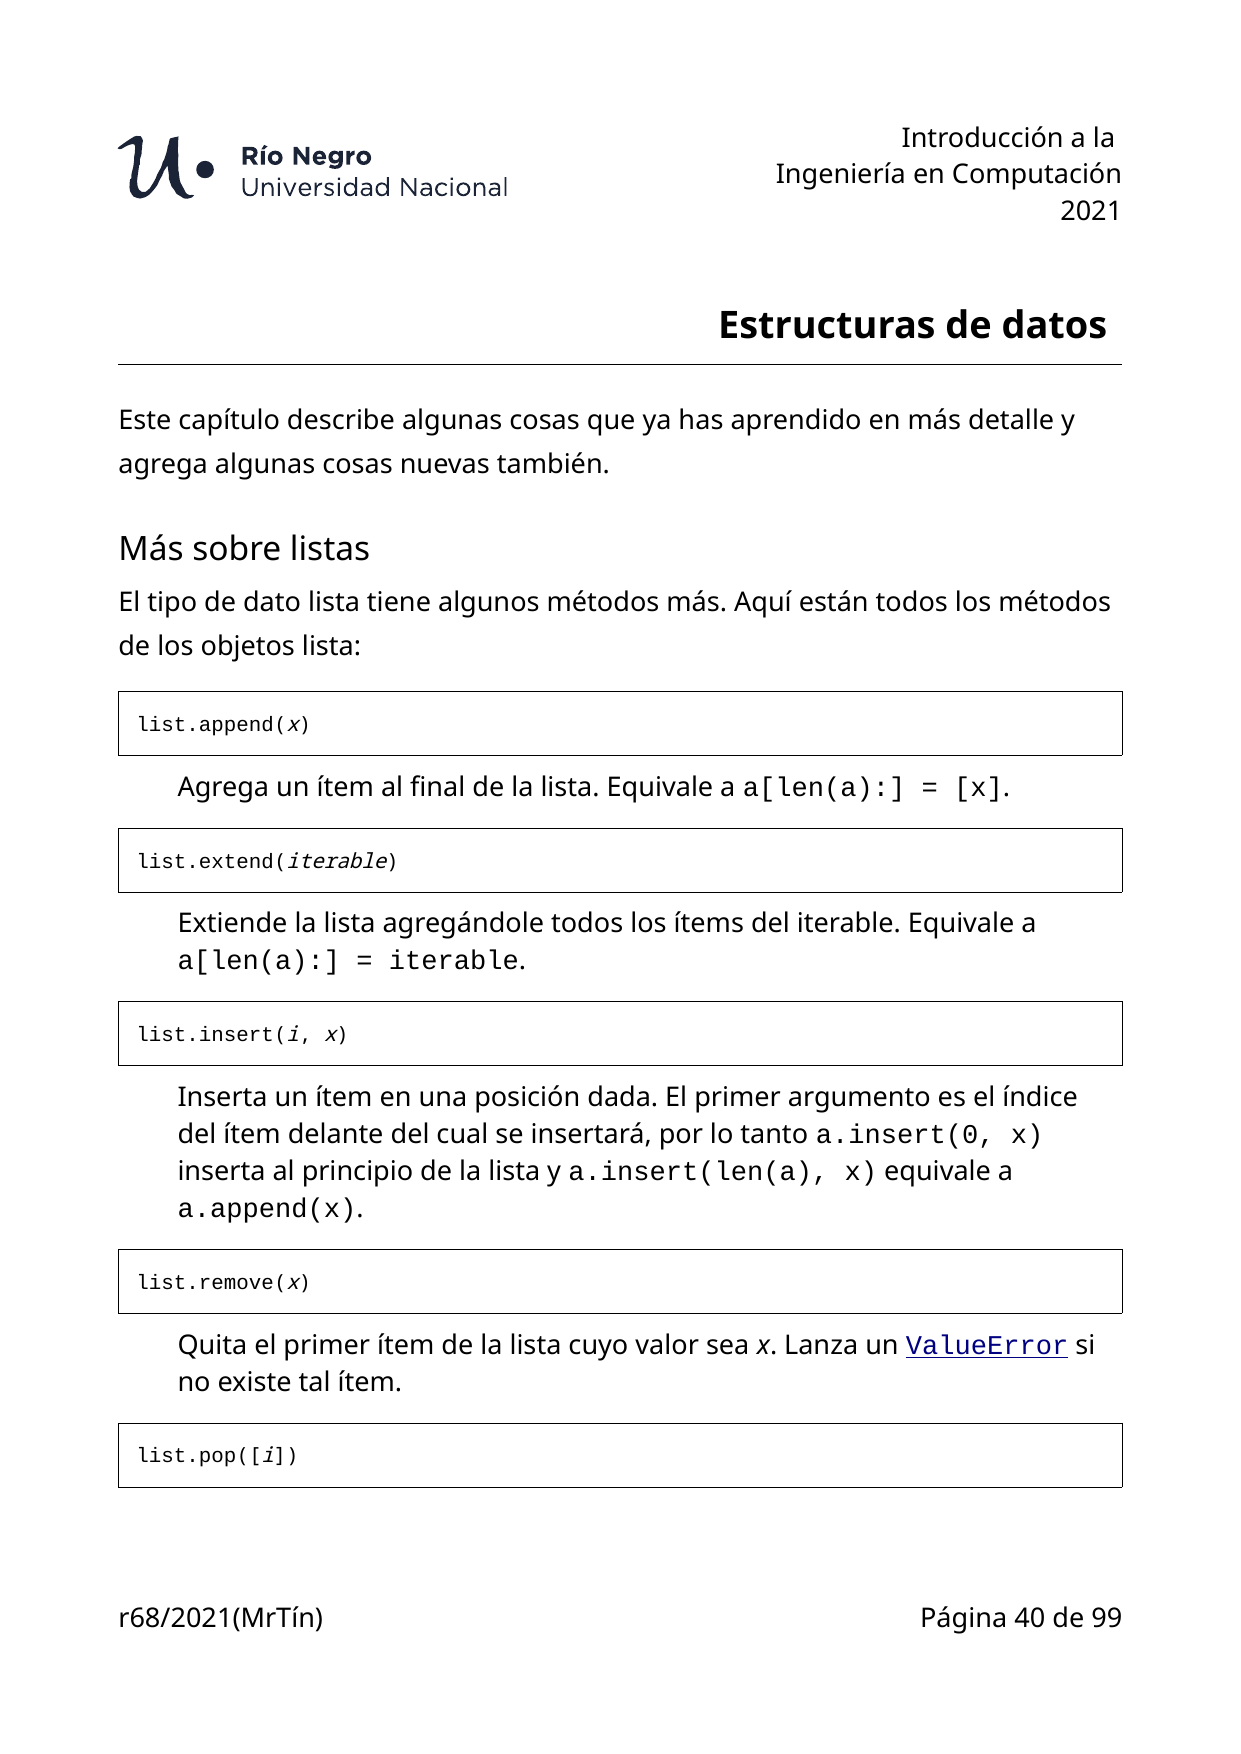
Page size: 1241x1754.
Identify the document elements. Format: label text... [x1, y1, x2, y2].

text list.extend(iterable) [119, 829, 1122, 892]
subtitle Más sobre listas [118, 524, 1122, 570]
text list.pop([i]) [119, 1424, 1122, 1487]
list Extiende la lista agregándole todos los ítems del iterable. Equivale a a[len(a):] = iterable. [177, 904, 1122, 978]
list Quita el primer ítem de la lista cuyo valor sea x. Lanza un ValueError si no existe tal ítem. [177, 1325, 1122, 1399]
list Inserta un ítem en una posición dada. El primer argumento es el índice del ítem delante del cual se insertará, por lo tanto a.insert(0, x) inserta al principio de la lista y a.insert(len(a), x) equivale a a.append(x). [177, 1077, 1122, 1226]
text list.append(x) [119, 692, 1122, 755]
text list.remove(x) [119, 1250, 1122, 1313]
list Agrega un ítem al final de la lista. Equivale a a[len(a):] = [x]. [177, 767, 1122, 804]
text list.insert(i, x) [119, 1002, 1122, 1065]
subtitle Estructuras de datos [118, 283, 1122, 364]
text El tipo de dato lista tiene algunos métodos más. Aquí están todos los métodos de los objetos lista: [118, 582, 1122, 663]
text Este capítulo describe algunas cosas que ya has aprendido en más detalle y agrega algunas cosas nuevas también. [118, 400, 1122, 481]
